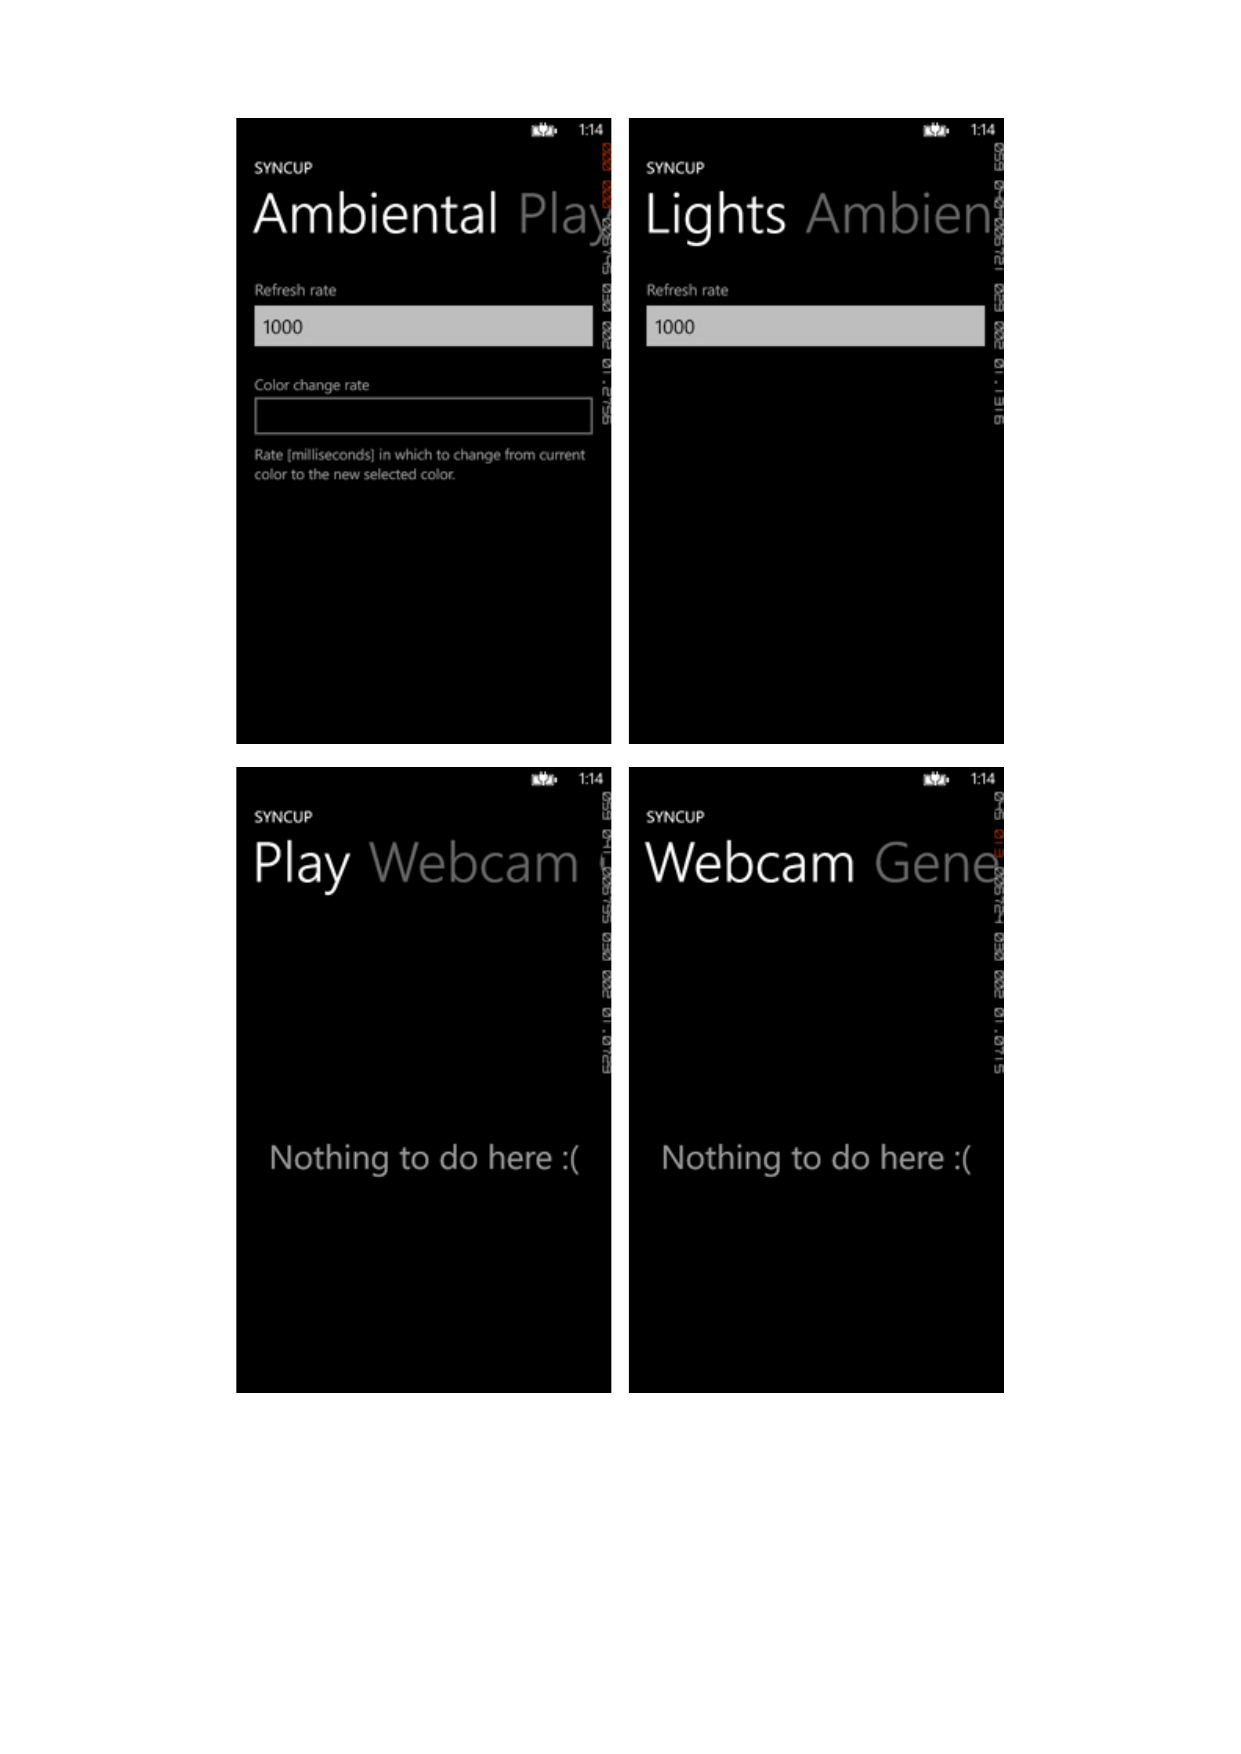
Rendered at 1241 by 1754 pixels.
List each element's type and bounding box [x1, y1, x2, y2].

picture [236, 767, 612, 1393]
picture [236, 118, 612, 744]
picture [628, 118, 1004, 744]
picture [628, 767, 1004, 1393]
